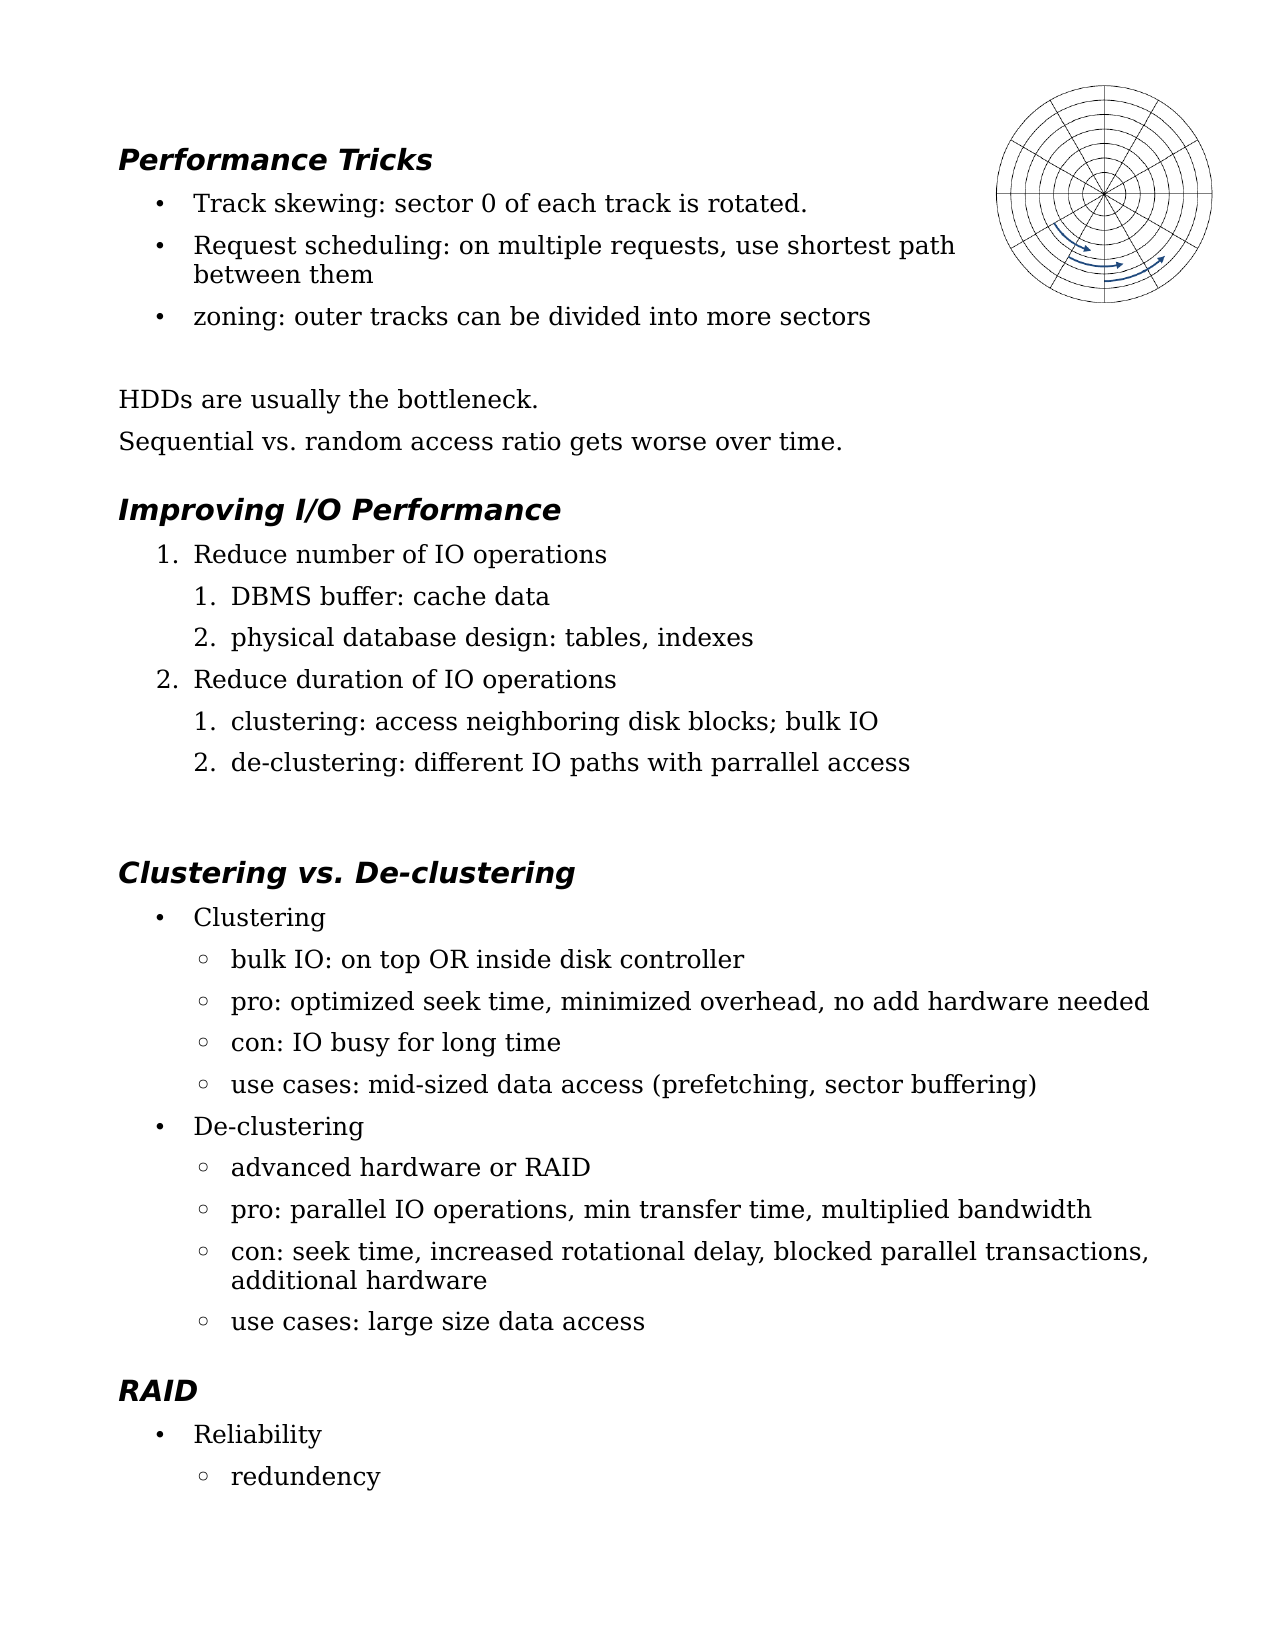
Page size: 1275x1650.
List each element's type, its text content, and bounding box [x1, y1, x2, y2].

list Reduce duration of IO operations [156, 665, 1157, 694]
list use cases: large size data access [193, 1307, 1157, 1337]
list advanced hardware or RAID [193, 1153, 1157, 1182]
list pro: optimized seek time, minimized overhead, no add hardware needed [193, 987, 1157, 1016]
list clustering: access neighboring disk blocks; bulk IO [193, 707, 1157, 736]
list bulk IO: on top OR inside disk controller [193, 945, 1157, 974]
list DBMS buffer: cache data [193, 582, 1157, 611]
list pro: parallel IO operations, min transfer time, multiplied bandwidth [193, 1195, 1157, 1224]
subtitle RAID [118, 1374, 1157, 1408]
subtitle Performance Tricks [118, 143, 981, 177]
list use cases: mid-sized data access (prefetching, sector buffering) [193, 1070, 1157, 1099]
list zoning: outer tracks can be divided into more sectors [156, 302, 1157, 331]
list Track skewing: sector 0 of each track is rotated. [156, 189, 981, 219]
list con: seek time, increased rotational delay, blocked parallel transactions, additional hardware [193, 1237, 1157, 1295]
text HDDs are usually the bottleneck. [118, 385, 1157, 414]
list De-clustering [156, 1112, 1157, 1141]
list Request scheduling: on multiple requests, use shortest path between them [156, 231, 981, 289]
list redundency [193, 1462, 1157, 1491]
picture [981, 83, 1226, 309]
list Reduce number of IO operations [156, 540, 1157, 569]
list physical database design: tables, indexes [193, 623, 1157, 653]
subtitle Clustering vs. De-clustering [118, 857, 1157, 891]
list con: IO busy for long time [193, 1028, 1157, 1057]
list Reliability [156, 1421, 1157, 1450]
text Sequential vs. random access ratio gets worse over time. [118, 427, 1157, 456]
list Clustering [156, 903, 1157, 932]
subtitle Improving I/O Performance [118, 494, 1157, 528]
list de-clustering: different IO paths with parrallel access [193, 748, 1157, 778]
